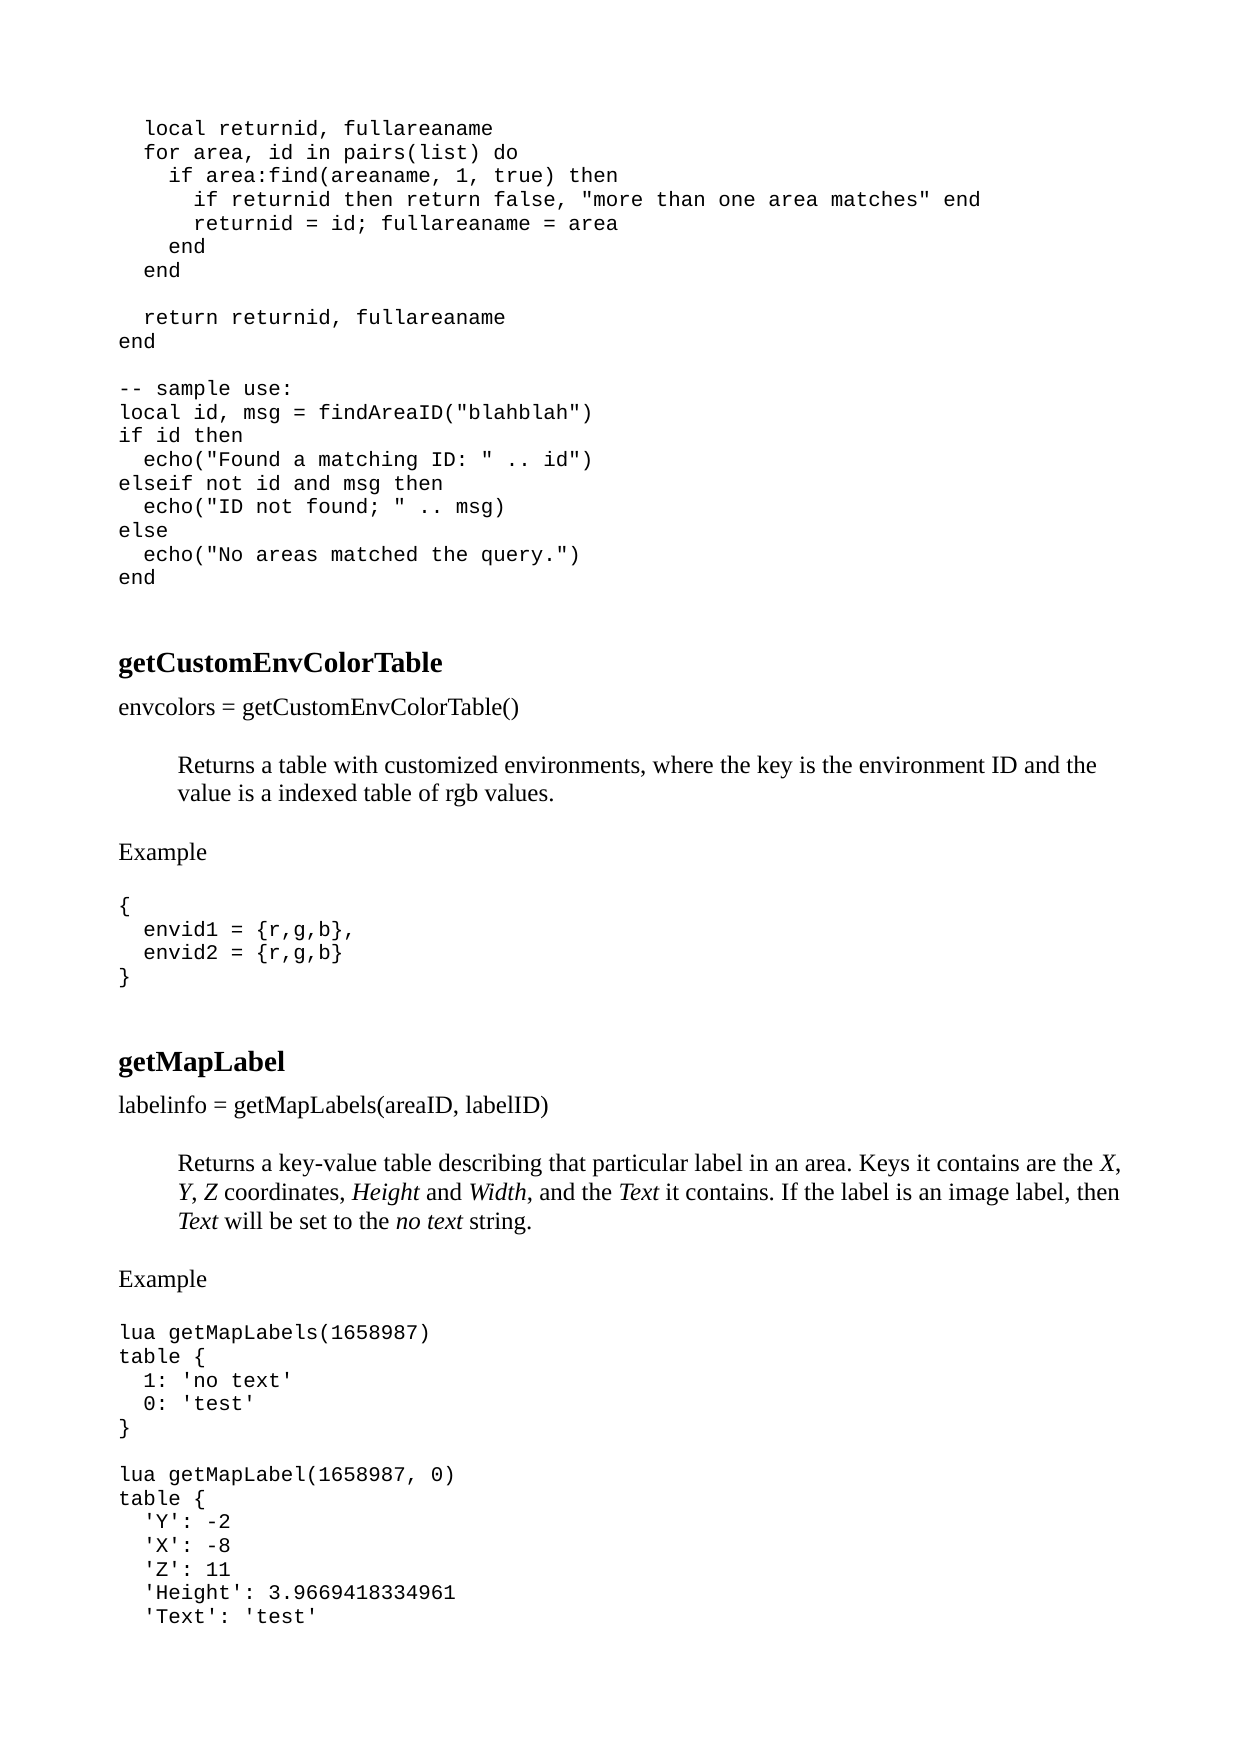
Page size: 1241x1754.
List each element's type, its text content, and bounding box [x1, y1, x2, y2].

text return returnid, fullareaname [118, 307, 1122, 331]
text table { [118, 1346, 1122, 1369]
text 1: 'no text' [118, 1369, 1122, 1393]
text if id then [118, 426, 1122, 449]
list Returns a key-value table describing that particular label in an area. Keys it contains are the X, Y, Z coordinates, Height and Width, and the Text it contains. If the label is an image label, then Text will be set to the no text string. [177, 1148, 1122, 1234]
text echo("No areas matched the query.") [118, 544, 1122, 567]
text for area, id in pairs(list) do [118, 142, 1122, 165]
text returnid = id; fullareaname = area [118, 213, 1122, 236]
subtitle getCustomEnvColorTable [118, 646, 1122, 679]
text 'Height': 3.9669418334961 [118, 1582, 1122, 1606]
text 'Text': 'test' [118, 1606, 1122, 1630]
subtitle Example [118, 837, 1122, 866]
text else [118, 520, 1122, 544]
text if area:find(areaname, 1, true) then [118, 165, 1122, 189]
list Returns a table with customized environments, where the key is the environment ID and the value is a indexed table of rgb values. [177, 750, 1122, 807]
text envid2 = {r,g,b} [118, 942, 1122, 966]
text local returnid, fullareaname [118, 118, 1122, 142]
subtitle getMapLabel [118, 1044, 1122, 1078]
text { [118, 895, 1122, 919]
text -- sample use: [118, 378, 1122, 402]
text 'Y': -2 [118, 1511, 1122, 1535]
text envid1 = {r,g,b}, [118, 919, 1122, 942]
text 'X': -8 [118, 1535, 1122, 1559]
text lua getMapLabels(1658987) [118, 1322, 1122, 1346]
text if returnid then return false, "more than one area matches" end [118, 189, 1122, 213]
text } [118, 966, 1122, 989]
text echo("Found a matching ID: " .. id") [118, 449, 1122, 473]
text lua getMapLabel(1658987, 0) [118, 1464, 1122, 1488]
text echo("ID not found; " .. msg) [118, 496, 1122, 520]
text elseif not id and msg then [118, 473, 1122, 496]
text 'Z': 11 [118, 1559, 1122, 1582]
text local id, msg = findAreaID("blahblah") [118, 402, 1122, 426]
text end [118, 331, 1122, 354]
subtitle envcolors = getCustomEnvColorTable() [118, 692, 1122, 720]
text end [118, 260, 1122, 284]
text end [118, 567, 1122, 591]
subtitle labelinfo = getMapLabels(areaID, labelID) [118, 1090, 1122, 1119]
text end [118, 236, 1122, 260]
subtitle Example [118, 1264, 1122, 1293]
text 0: 'test' [118, 1393, 1122, 1417]
text } [118, 1417, 1122, 1441]
text table { [118, 1488, 1122, 1511]
